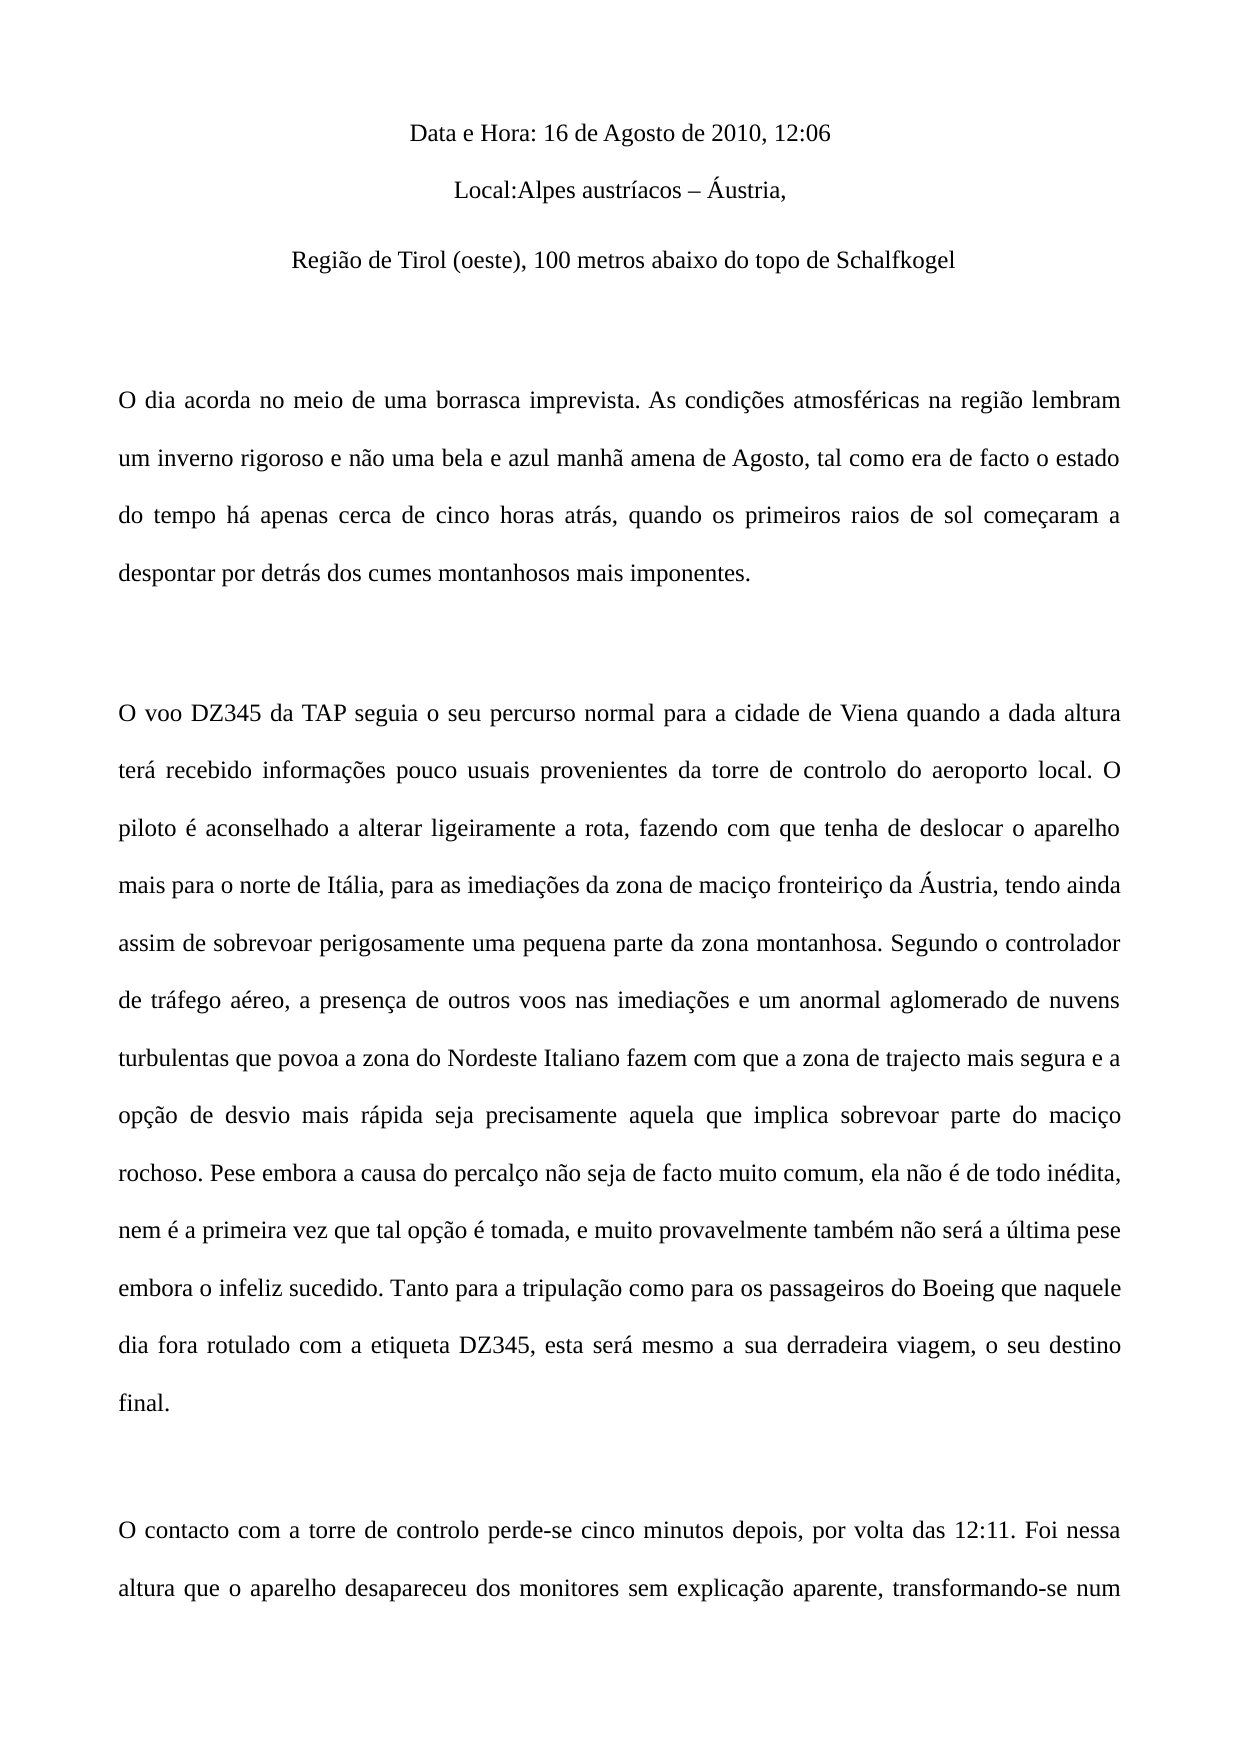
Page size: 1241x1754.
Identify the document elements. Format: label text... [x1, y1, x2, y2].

text O voo DZ345 da TAP seguia o seu percurso normal para a cidade de Viena quando a dada altura terá recebido informações pouco usuais provenientes da torre de controlo do aeroporto local. O piloto é aconselhado a alterar ligeiramente a rota, fazendo com que tenha de deslocar o aparelho mais para o norte de Itália, para as imediações da zona de maciço fronteiriço da Áustria, tendo ainda assim de sobrevoar perigosamente uma pequena parte da zona montanhosa. Segundo o controlador de tráfego aéreo, a presença de outros voos nas imediações e um anormal aglomerado de nuvens turbulentas que povoa a zona do Nordeste Italiano fazem com que a zona de trajecto mais segura e a opção de desvio mais rápida seja precisamente aquela que implica sobrevoar parte do maciço rochoso. Pese embora a causa do percalço não seja de facto muito comum, ela não é de todo inédita, nem é a primeira vez que tal opção é tomada, e muito provavelmente também não será a última pese embora o infeliz sucedido. Tanto para a tripulação como para os passageiros do Boeing que naquele dia fora rotulado com a etiqueta DZ345, esta será mesmo a sua derradeira viagem, o seu destino final. [118, 698, 1122, 1417]
text O contacto com a torre de controlo perde-se cinco minutos depois, por volta das 12:11. Foi nessa altura que o aparelho desapareceu dos monitores sem explicação aparente, transformando-se num [118, 1458, 1122, 1602]
text Região de Tirol (oeste), 100 metros abaixo do topo de Schalfkogel [118, 246, 1122, 274]
text Data e Hora: 16 de Agosto de 2010, 12:06 [118, 118, 1122, 147]
text Local:Alpes austríacos – Áustria, [118, 176, 1122, 204]
text O dia acorda no meio de uma borrasca imprevista. As condições atmosféricas na região lembram um inverno rigoroso e não uma bela e azul manhã amena de Agosto, tal como era de facto o estado do tempo há apenas cerca de cinco horas atrás, quando os primeiros raios de sol começaram a despontar por detrás dos cumes montanhosos mais imponentes. [118, 386, 1122, 587]
